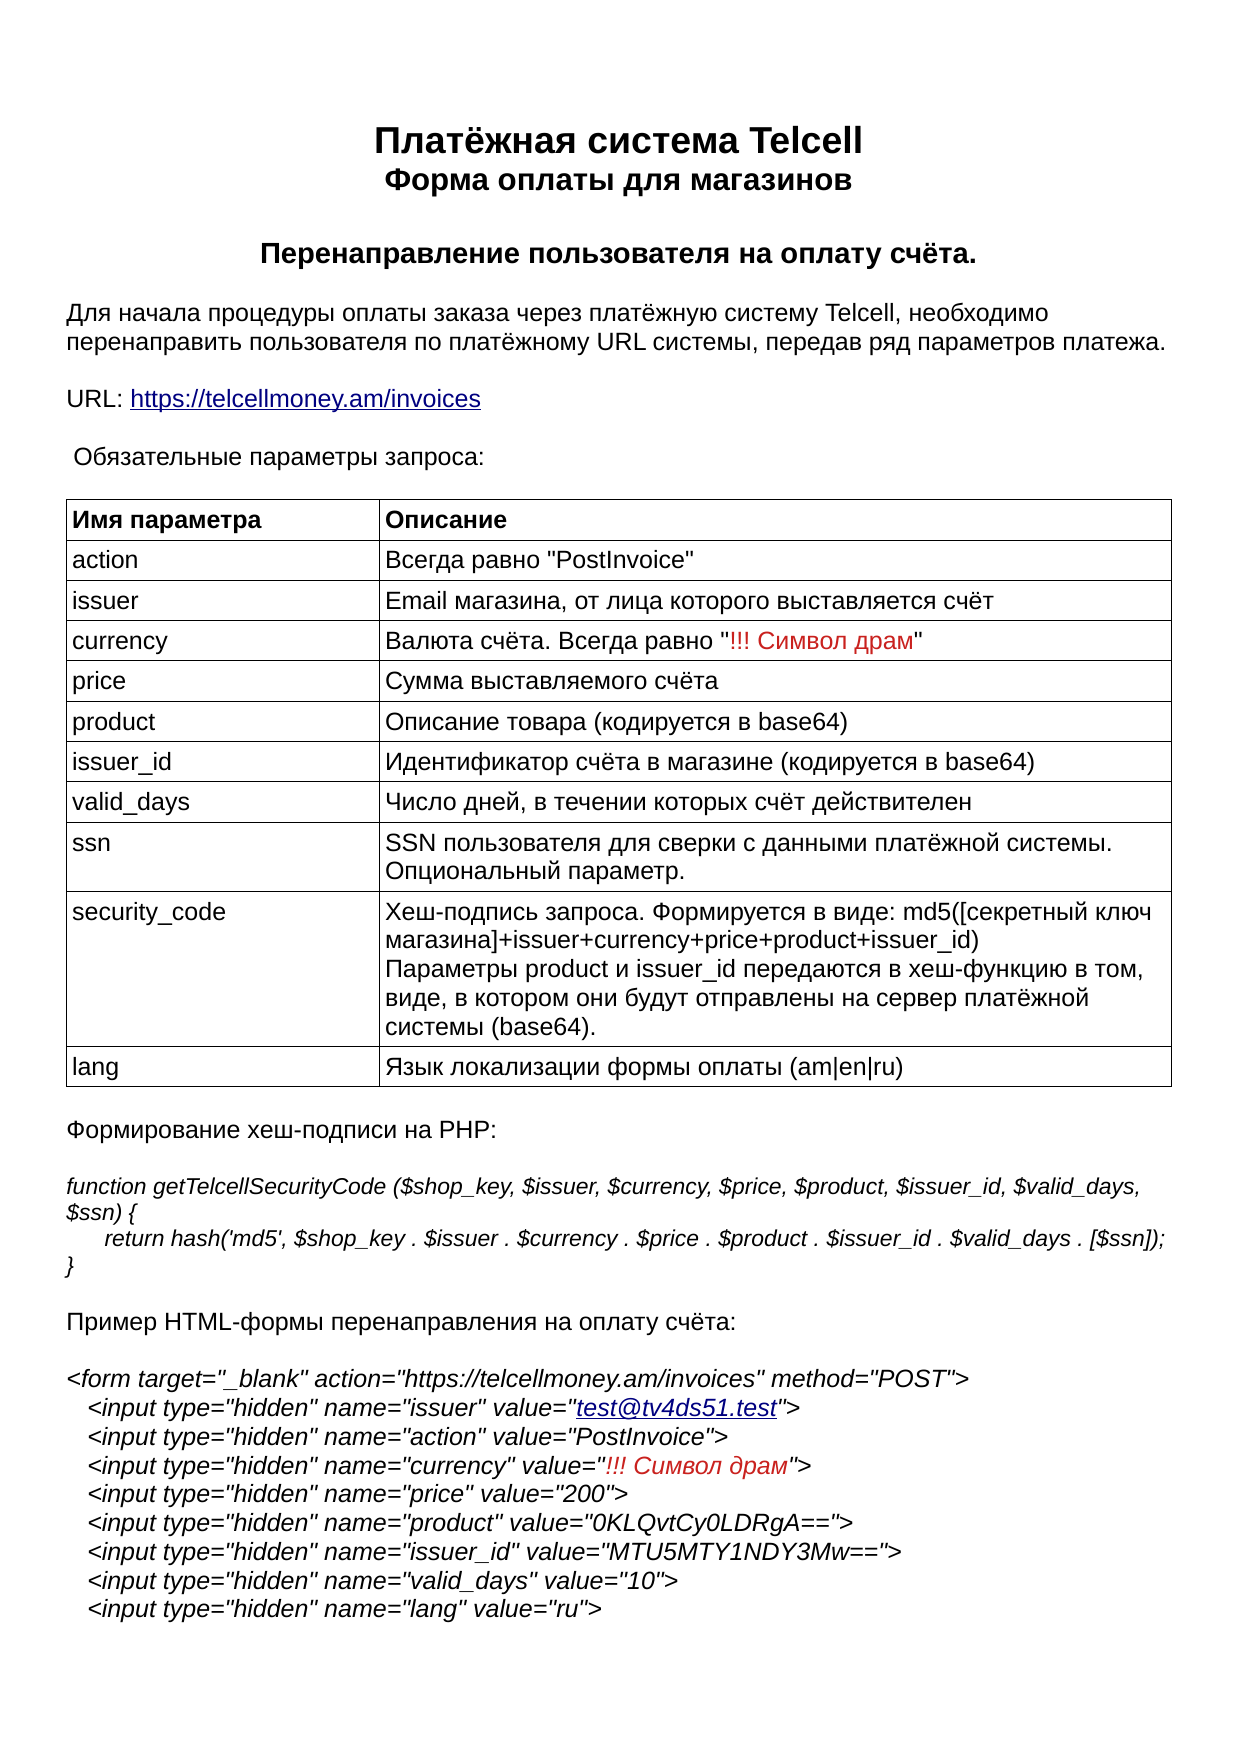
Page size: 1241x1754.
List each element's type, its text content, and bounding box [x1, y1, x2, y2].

text <input type="hidden" name="issuer_id" value="MTU5MTY1NDY3Mw=="> [66, 1537, 1171, 1566]
text Пример HTML-формы перенаправления на оплату счёта: [66, 1307, 1171, 1336]
text Обязательные параметры запроса: [66, 442, 1171, 470]
text <form target="_blank" action="https://telcellmoney.am/invoices" method="POST"> [66, 1364, 1171, 1393]
table_cell product [67, 702, 379, 741]
table_cell SSN пользователя для сверки с данными платёжной системы. Опциональный параметр. [380, 823, 1171, 891]
text <input type="hidden" name="price" value="200"> [66, 1479, 1171, 1508]
table_cell Число дней, в течении которых счёт действителен [380, 782, 1171, 822]
text <input type="hidden" name="valid_days" value="10"> [66, 1566, 1171, 1594]
table_header Имя параметра [67, 500, 379, 539]
table_cell valid_days [67, 782, 379, 822]
text <input type="hidden" name="issuer" value="test@tv4ds51.test"> [66, 1393, 1171, 1422]
text Форма оплаты для магазинов [66, 161, 1171, 197]
table_header Описание [380, 500, 1171, 539]
text <input type="hidden" name="lang" value="ru"> [66, 1594, 1171, 1623]
text Перенаправление пользователя на оплату счёта. [66, 236, 1171, 269]
text <input type="hidden" name="product" value="0KLQvtCy0LDRgA=="> [66, 1508, 1171, 1537]
table_cell issuer [67, 581, 379, 620]
text <input type="hidden" name="action" value="PostInvoice"> [66, 1422, 1171, 1451]
text Формирование хеш-подписи на PHP: [66, 1115, 1171, 1144]
table_cell Валюта счёта. Всегда равно "!!! Символ драм" [380, 621, 1171, 660]
text <input type="hidden" name="currency" value="!!! Символ драм"> [66, 1451, 1171, 1479]
table_cell Сумма выставляемого счёта [380, 661, 1171, 701]
text function getTelcellSecurityCode ($shop_key, $issuer, $currency, $price, $product, $issuer_id, $valid_days, $ssn) { [66, 1173, 1171, 1225]
table_cell issuer_id [67, 742, 379, 781]
table_cell ssn [67, 823, 379, 891]
text Для начала процедуры оплаты заказа через платёжную систему Telcell, необходимо перенаправить пользователя по платёжному URL системы, передав ряд параметров платежа. [66, 298, 1171, 355]
table_cell Хеш-подпись запроса. Формируется в виде: md5([секретный ключ магазина]+issuer+currency+price+product+issuer_id) Параметры product и issuer_id передаются в хеш-функцию в том, виде, в котором они будут отправлены на сервер платёжной системы (base64). [380, 892, 1171, 1046]
table_cell price [67, 661, 379, 701]
table_cell Email магазина, от лица которого выставляется счёт [380, 581, 1171, 620]
text URL: https://telcellmoney.am/invoices [66, 384, 1171, 413]
table_cell security_code [67, 892, 379, 1046]
table_cell Язык локализации формы оплаты (am|en|ru) [380, 1047, 1171, 1086]
table_cell Всегда равно "PostInvoice" [380, 541, 1171, 580]
table_cell action [67, 541, 379, 580]
table_cell Идентификатор счёта в магазине (кодируется в base64) [380, 742, 1171, 781]
text } [66, 1252, 1171, 1278]
text Платёжная система Telcell [66, 118, 1171, 161]
text return hash('md5', $shop_key . $issuer . $currency . $price . $product . $issuer_id . $valid_days . [$ssn]); [66, 1225, 1171, 1252]
table_cell Описание товара (кодируется в base64) [380, 702, 1171, 741]
table_cell lang [67, 1047, 379, 1086]
table_cell currency [67, 621, 379, 660]
